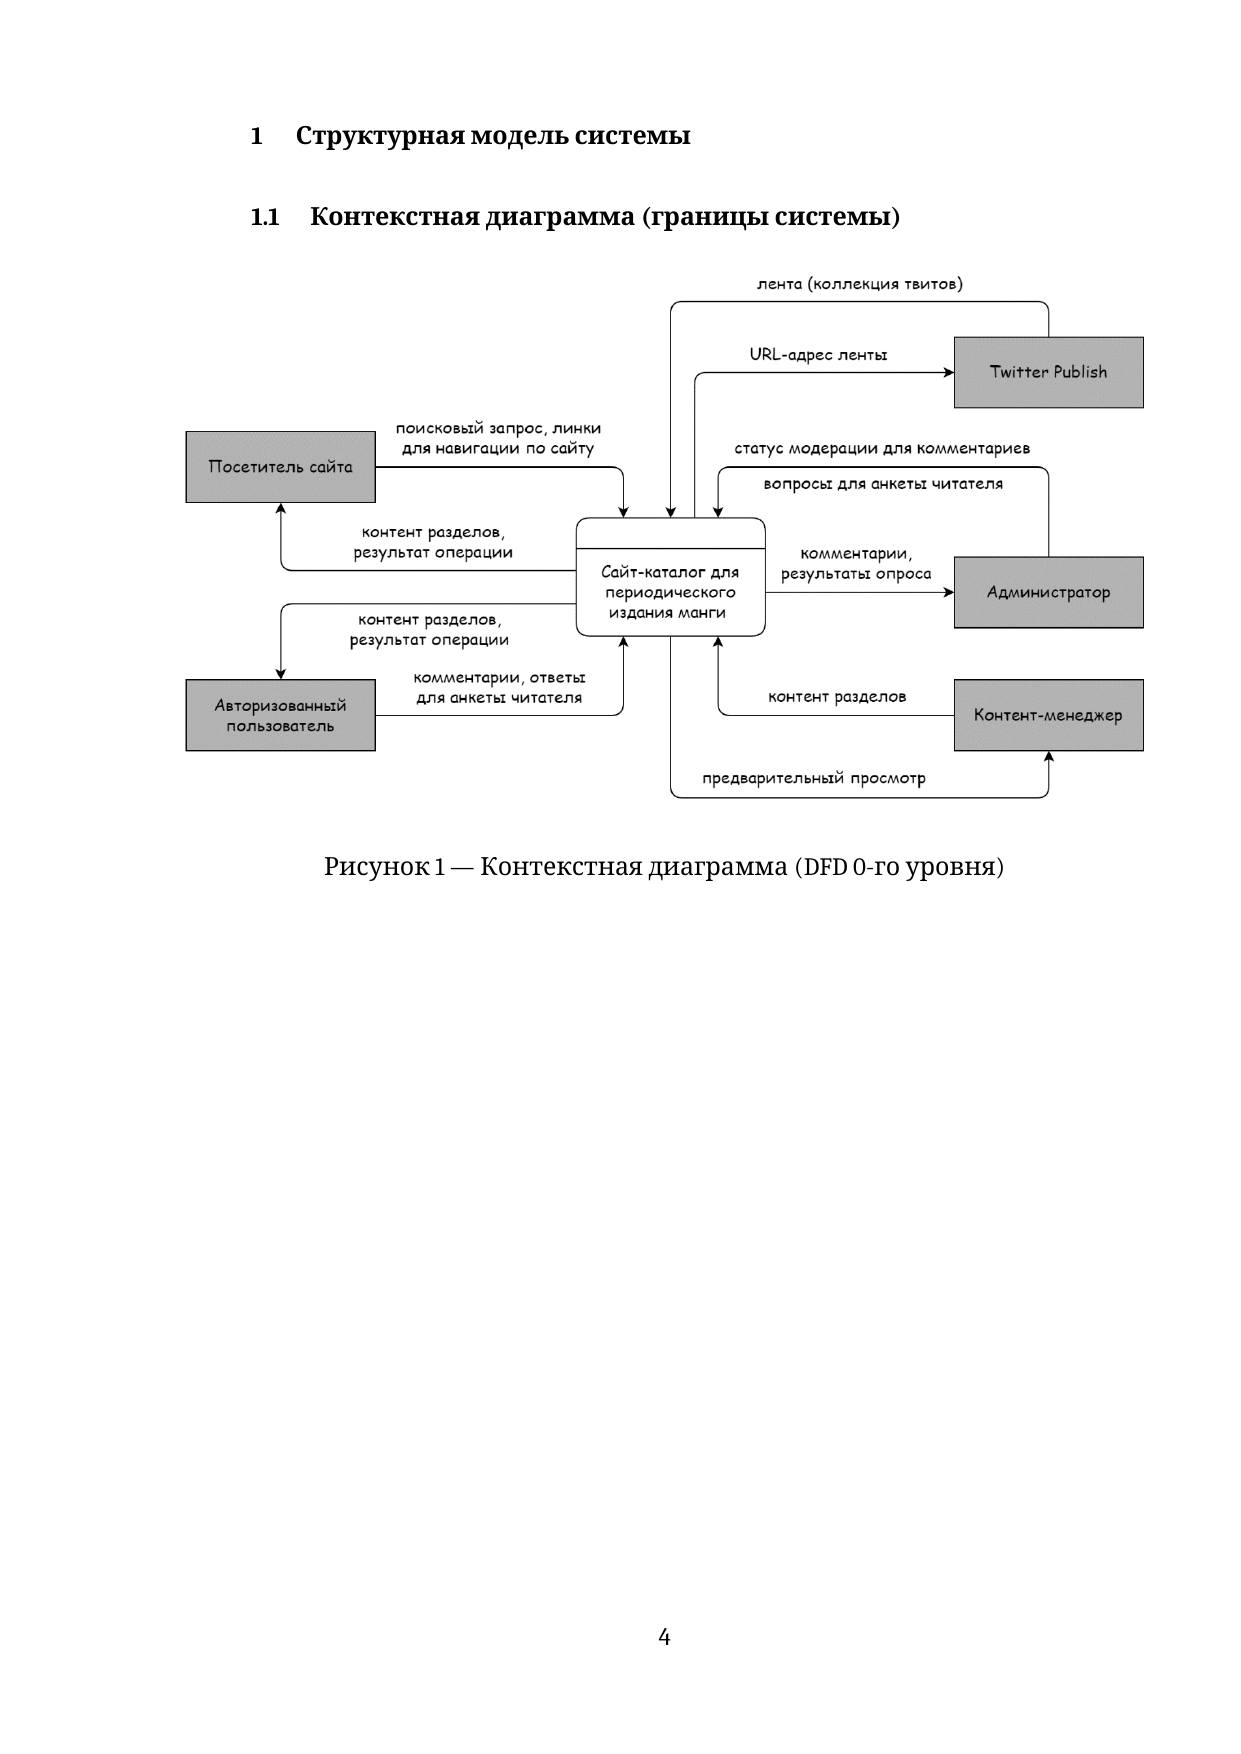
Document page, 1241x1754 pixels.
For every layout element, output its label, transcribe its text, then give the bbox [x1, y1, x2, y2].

subtitle Контекстная диаграмма (границы системы) [251, 203, 1152, 231]
picture [177, 264, 1152, 816]
text Рисунок 1 — Контекстная диаграмма (DFD 0-го уровня) [177, 853, 1152, 882]
subtitle Структурная модель системы [251, 122, 1152, 151]
